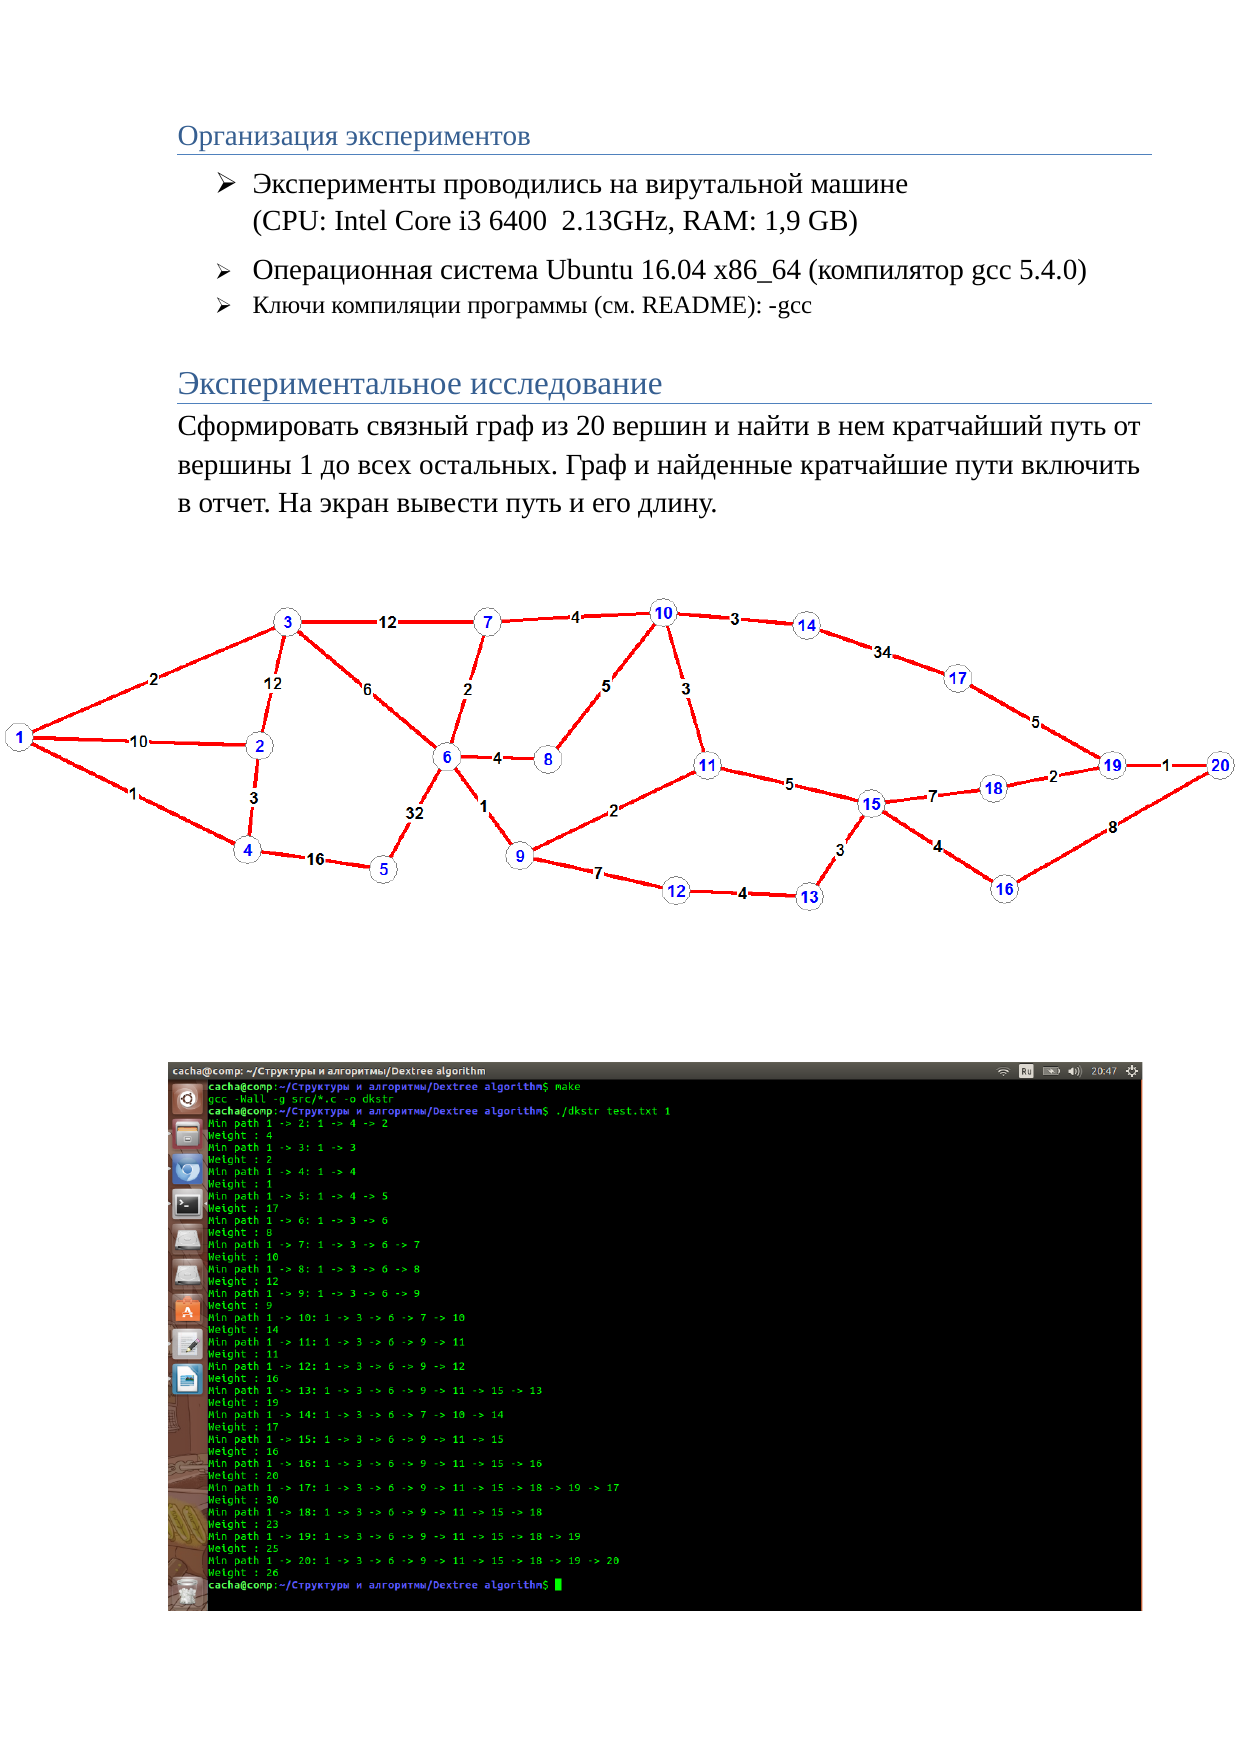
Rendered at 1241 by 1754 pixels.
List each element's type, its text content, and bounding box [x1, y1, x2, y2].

list Ключи компиляции программы (см. README): -gcc [215, 290, 1152, 318]
subtitle Организация экспериментов [177, 118, 1152, 154]
subtitle Экспериментальное исследование [177, 363, 1152, 403]
list Операционная система Ubuntu 16.04 x86_64 (компилятор gcc 5.4.0) [215, 252, 1152, 286]
text Сформировать связный граф из 20 вершин и найти в нем кратчайший путь от вершины 1 до всех остальных. Граф и найденные кратчайшие пути включить в отчет. На экран вывести путь и его длину. [177, 408, 1152, 519]
list Эксперименты проводились на вирутальной машине (CPU: Intel Core i3 6400 2.13GHz, RAM: 1,9 GB) [215, 167, 1152, 237]
picture [0, 544, 1241, 1002]
picture [168, 1062, 1143, 1611]
